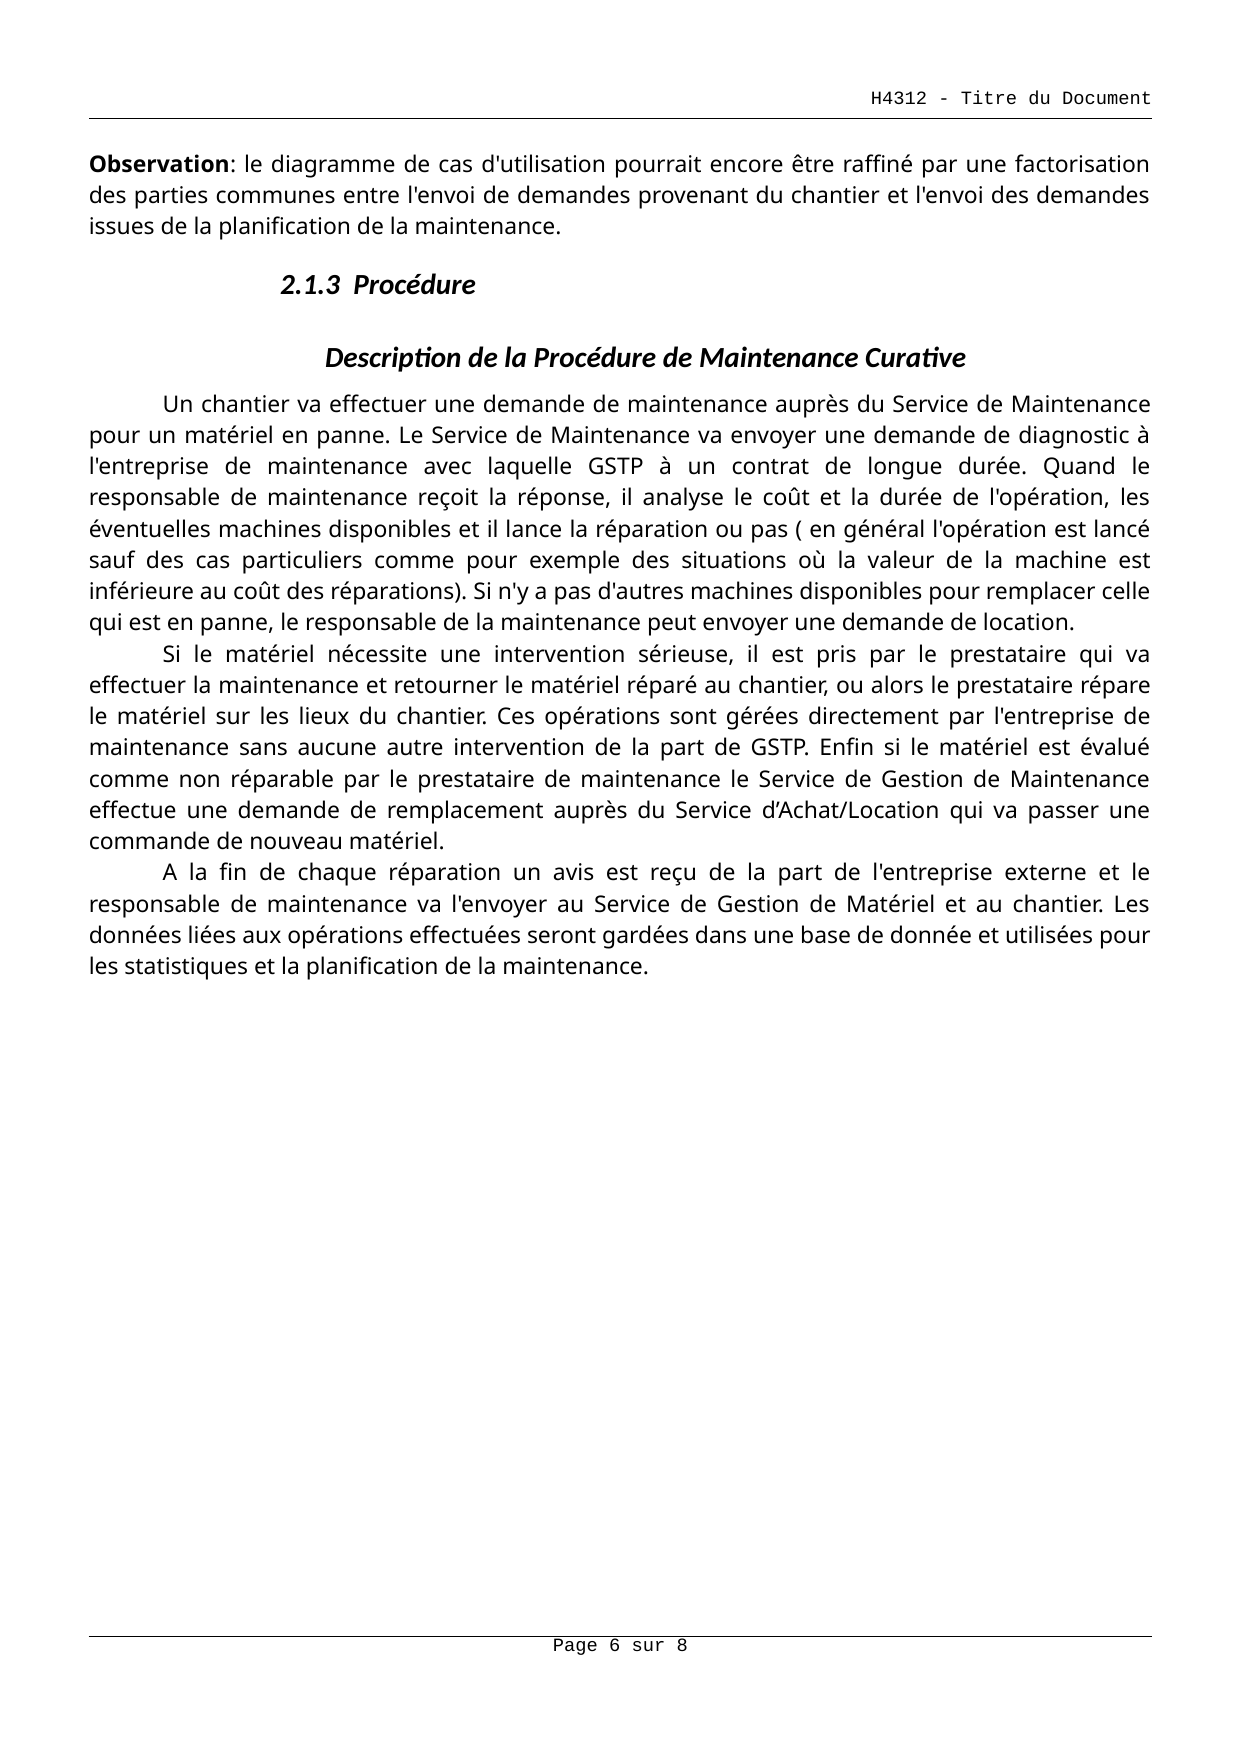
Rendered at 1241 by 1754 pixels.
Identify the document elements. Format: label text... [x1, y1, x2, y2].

text Observation: le diagramme de cas d'utilisation pourrait encore être raffiné par une factorisation des parties communes entre l'envoi de demandes provenant du chantier et l'envoi des demandes issues de la planification de la maintenance. [88, 147, 1152, 241]
text A la fin de chaque réparation un avis est reçu de la part de l'entreprise externe et le responsable de maintenance va l'envoyer au Service de Gestion de Matériel et au chantier. Les données liées aux opérations effectuées seront gardées dans une base de donnée et utilisées pour les statistiques et la planification de la maintenance. [88, 856, 1152, 981]
subtitle Procédure [280, 266, 1152, 302]
text Un chantier va effectuer une demande de maintenance auprès du Service de Maintenance pour un matériel en panne. Le Service de Maintenance va envoyer une demande de diagnostic à l'entreprise de maintenance avec laquelle GSTP à un contrat de longue durée. Quand le responsable de maintenance reçoit la réponse, il analyse le coût et la durée de l'opération, les éventuelles machines disponibles et il lance la réparation ou pas ( en général l'opération est lancé sauf des cas particuliers comme pour exemple des situations où la valeur de la machine est inférieure au coût des réparations). Si n'y a pas d'autres machines disponibles pour remplacer celle qui est en panne, le responsable de la maintenance peut envoyer une demande de location. [88, 387, 1152, 637]
text Si le matériel nécessite une intervention sérieuse, il est pris par le prestataire qui va effectuer la maintenance et retourner le matériel réparé au chantier, ou alors le prestataire répare le matériel sur les lieux du chantier. Ces opérations sont gérées directement par l'entreprise de maintenance sans aucune autre intervention de la part de GSTP. Enfin si le matériel est évalué comme non réparable par le prestataire de maintenance le Service de Gestion de Maintenance effectue une demande de remplacement auprès du Service d’Achat/Location qui va passer une commande de nouveau matériel. [88, 637, 1152, 856]
subtitle Description de la Procédure de Maintenance Curative [280, 339, 1152, 375]
